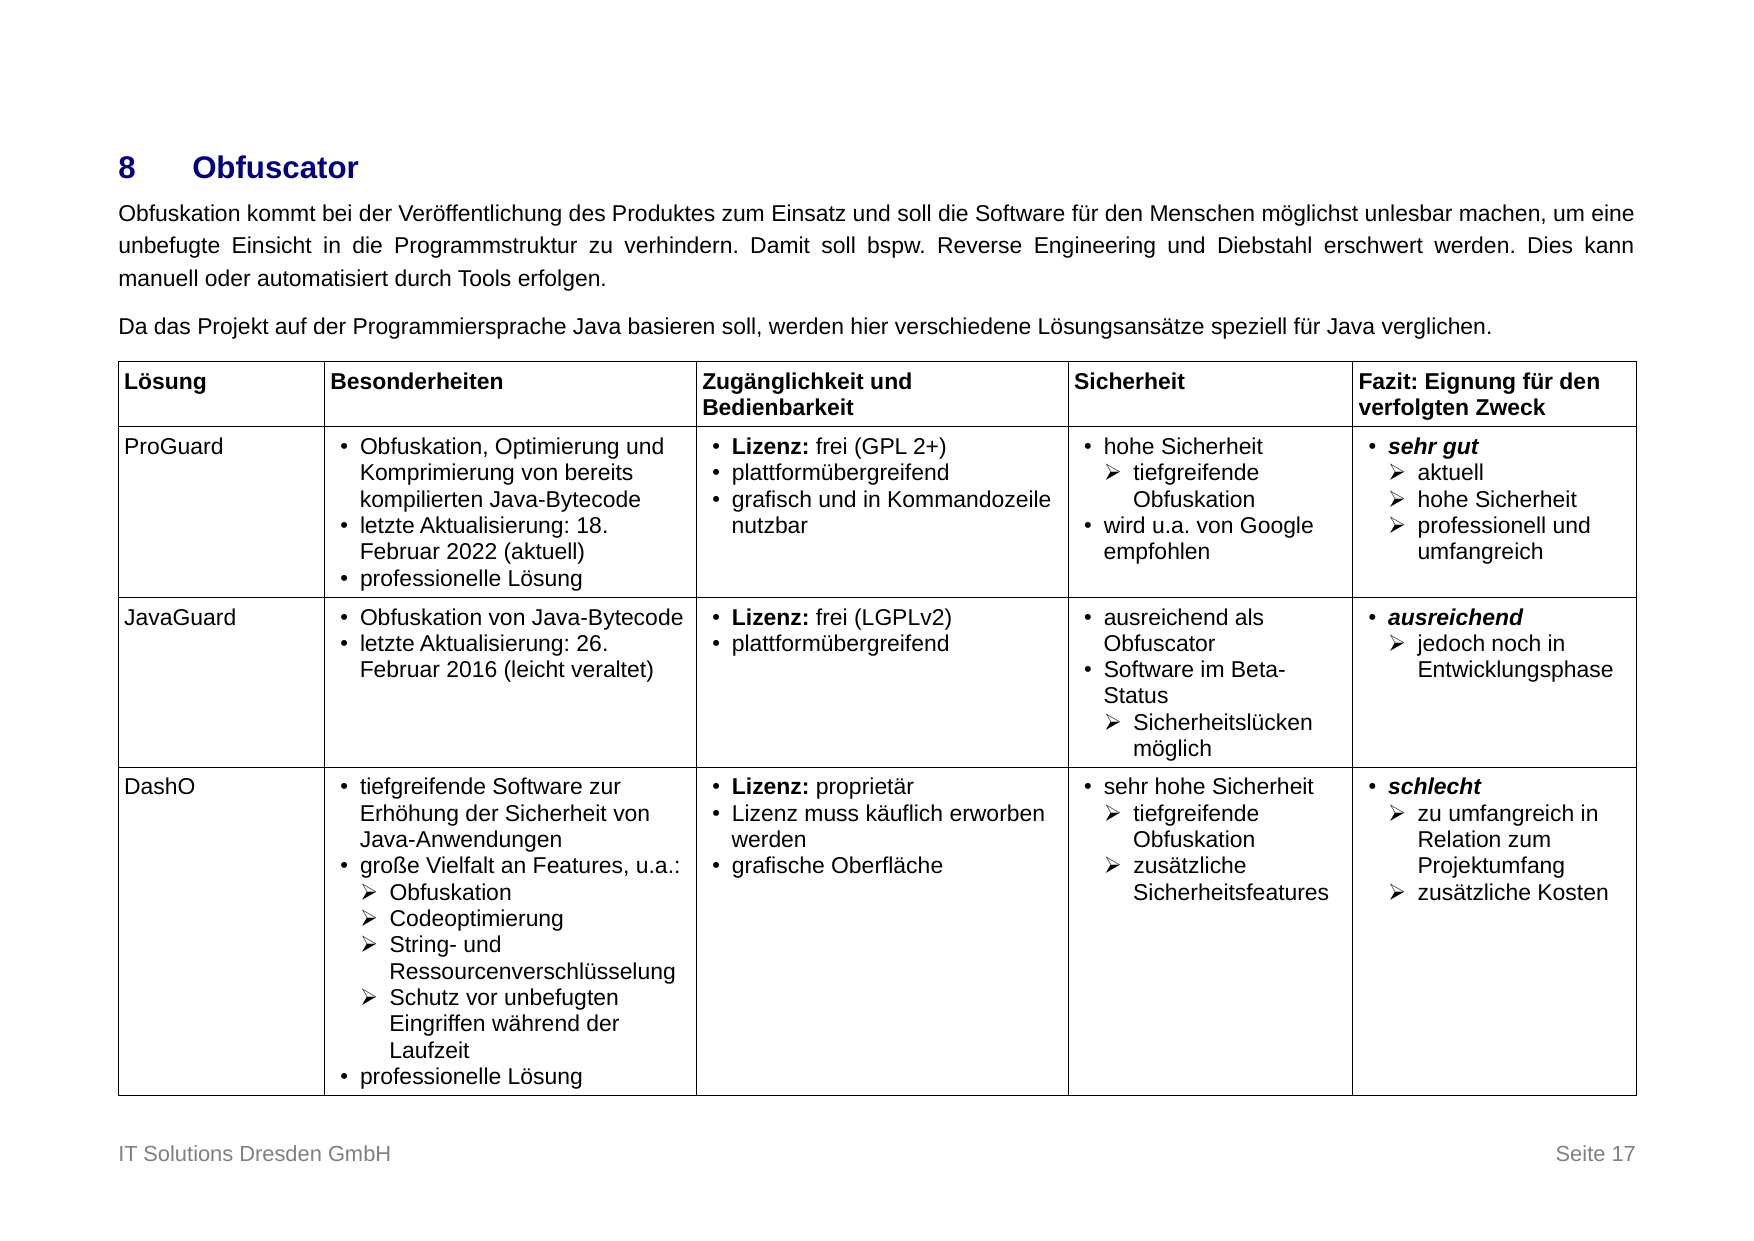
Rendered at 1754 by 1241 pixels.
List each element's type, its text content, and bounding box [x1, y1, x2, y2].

table_cell Obfuskation, Optimierung und Komprimierung von bereits kompilierten Java-Bytecode letzte Aktualisierung: 18. Februar 2022 (aktuell) professionelle Lösung [325, 427, 696, 597]
table_cell Obfuskation von Java-Bytecode letzte Aktualisierung: 26. Februar 2016 (leicht veraltet) [325, 598, 696, 767]
table_cell Lizenz: frei (LGPLv2) plattformübergreifend [697, 598, 1068, 767]
text Obfuskation kommt bei der Veröffentlichung des Produktes zum Einsatz und soll die Software für den Menschen möglichst unlesbar machen, um eine unbefugte Einsicht in die Programmstruktur zu verhindern. Damit soll bspw. Reverse Engineering und Diebstahl erschwert werden. Dies kann manuell oder automatisiert durch Tools erfolgen. [118, 199, 1636, 292]
text Da das Projekt auf der Programmiersprache Java basieren soll, werden hier verschiedene Lösungsansätze speziell für Java verglichen. [118, 313, 1636, 339]
table_cell ausreichend jedoch noch in Entwicklungsphase [1353, 598, 1636, 767]
table_header Lösung [119, 362, 324, 426]
table_cell hohe Sicherheit tiefgreifende Obfuskation wird u.a. von Google empfohlen [1069, 427, 1352, 597]
subtitle Obfuscator [118, 149, 1636, 185]
table_cell ProGuard [119, 427, 324, 597]
table_cell sehr gut aktuell hohe Sicherheit professionell und umfangreich [1353, 427, 1636, 597]
table_cell sehr hohe Sicherheit tiefgreifende Obfuskation zusätzliche Sicherheitsfeatures [1069, 768, 1352, 1095]
table_cell JavaGuard [119, 598, 324, 767]
table_header Zugänglichkeit und Bedienbarkeit [697, 362, 1068, 426]
table_cell Lizenz: frei (GPL 2+) plattformübergreifend grafisch und in Kommandozeile nutzbar [697, 427, 1068, 597]
table_cell tiefgreifende Software zur Erhöhung der Sicherheit von Java-Anwendungen große Vielfalt an Features, u.a.: Obfuskation Codeoptimierung String- und Ressourcenverschlüsselung Schutz vor unbefugten Eingriffen während der Laufzeit professionelle Lösung [325, 768, 696, 1095]
table_cell schlecht zu umfangreich in Relation zum Projektumfang zusätzliche Kosten [1353, 768, 1636, 1095]
table_cell Lizenz: proprietär Lizenz muss käuflich erworben werden grafische Oberfläche [697, 768, 1068, 1095]
table_cell ausreichend als Obfuscator Software im Beta-Status Sicherheitslücken möglich [1069, 598, 1352, 767]
table_header Fazit: Eignung für den verfolgten Zweck [1353, 362, 1636, 426]
table_header Sicherheit [1069, 362, 1352, 426]
table_cell DashO [119, 768, 324, 1095]
table_header Besonderheiten [325, 362, 696, 426]
